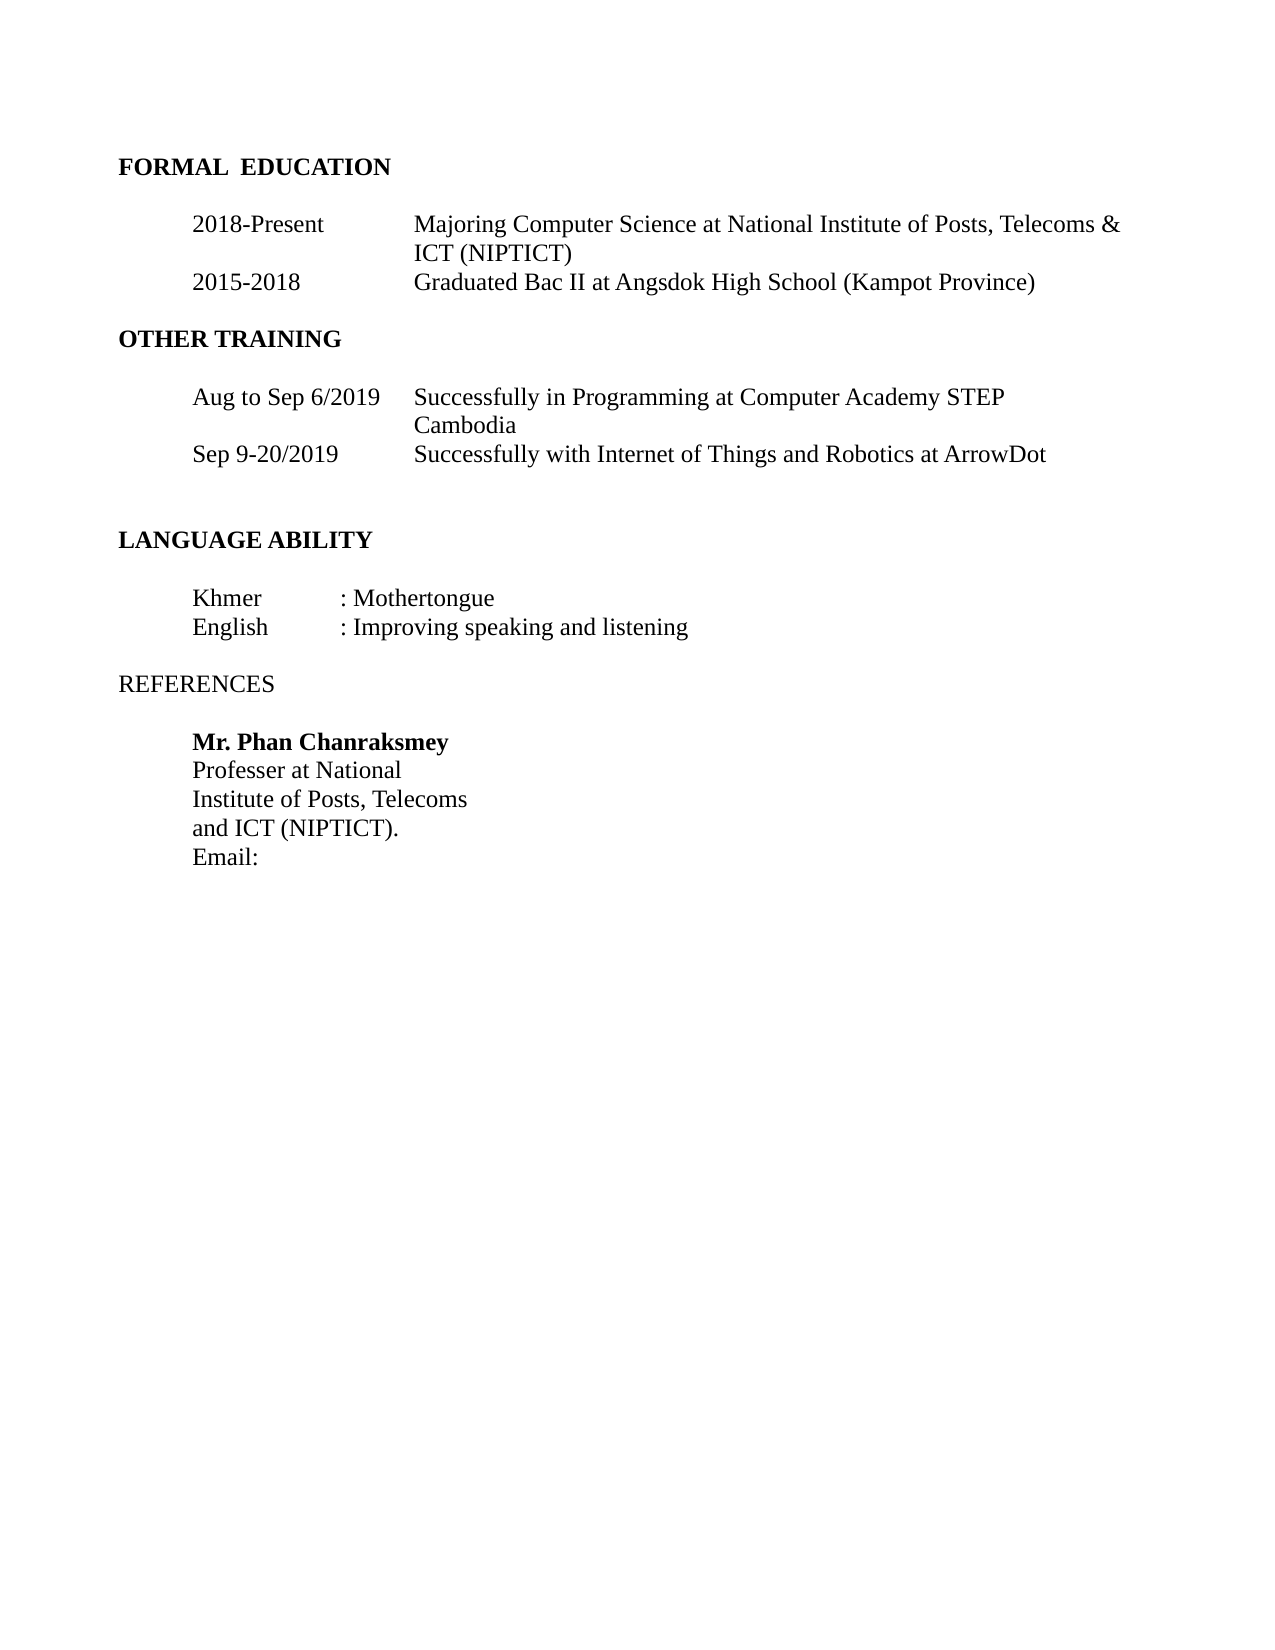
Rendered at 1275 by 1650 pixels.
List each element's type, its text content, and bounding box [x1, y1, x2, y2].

text Email: [118, 842, 1157, 870]
text Institute of Posts, Telecoms [118, 784, 1157, 813]
text 2018-Present Majoring Computer Science at National Institute of Posts, Telecoms & ICT (NIPTICT) [118, 209, 1157, 267]
text Professer at National [118, 755, 1157, 784]
text and ICT (NIPTICT). [118, 813, 1157, 842]
text REFERENCES [118, 669, 1157, 698]
text Khmer : Mothertongue [118, 583, 1157, 612]
text Sep 9-20/2019 Successfully with Internet of Things and Robotics at ArrowDot [118, 439, 1157, 468]
text FORMAL EDUCATION [118, 152, 1157, 180]
text OTHER TRAINING [118, 324, 1157, 353]
text LANGUAGE ABILITY [118, 525, 1157, 554]
text Mr. Phan Chanraksmey [118, 727, 1157, 755]
text 2015-2018 Graduated Bac II at Angsdok High School (Kampot Province) [118, 267, 1157, 295]
text Aug to Sep 6/2019 Successfully in Programming at Computer Academy STEP Cambodia [118, 382, 1157, 439]
text English : Improving speaking and listening [118, 612, 1157, 640]
